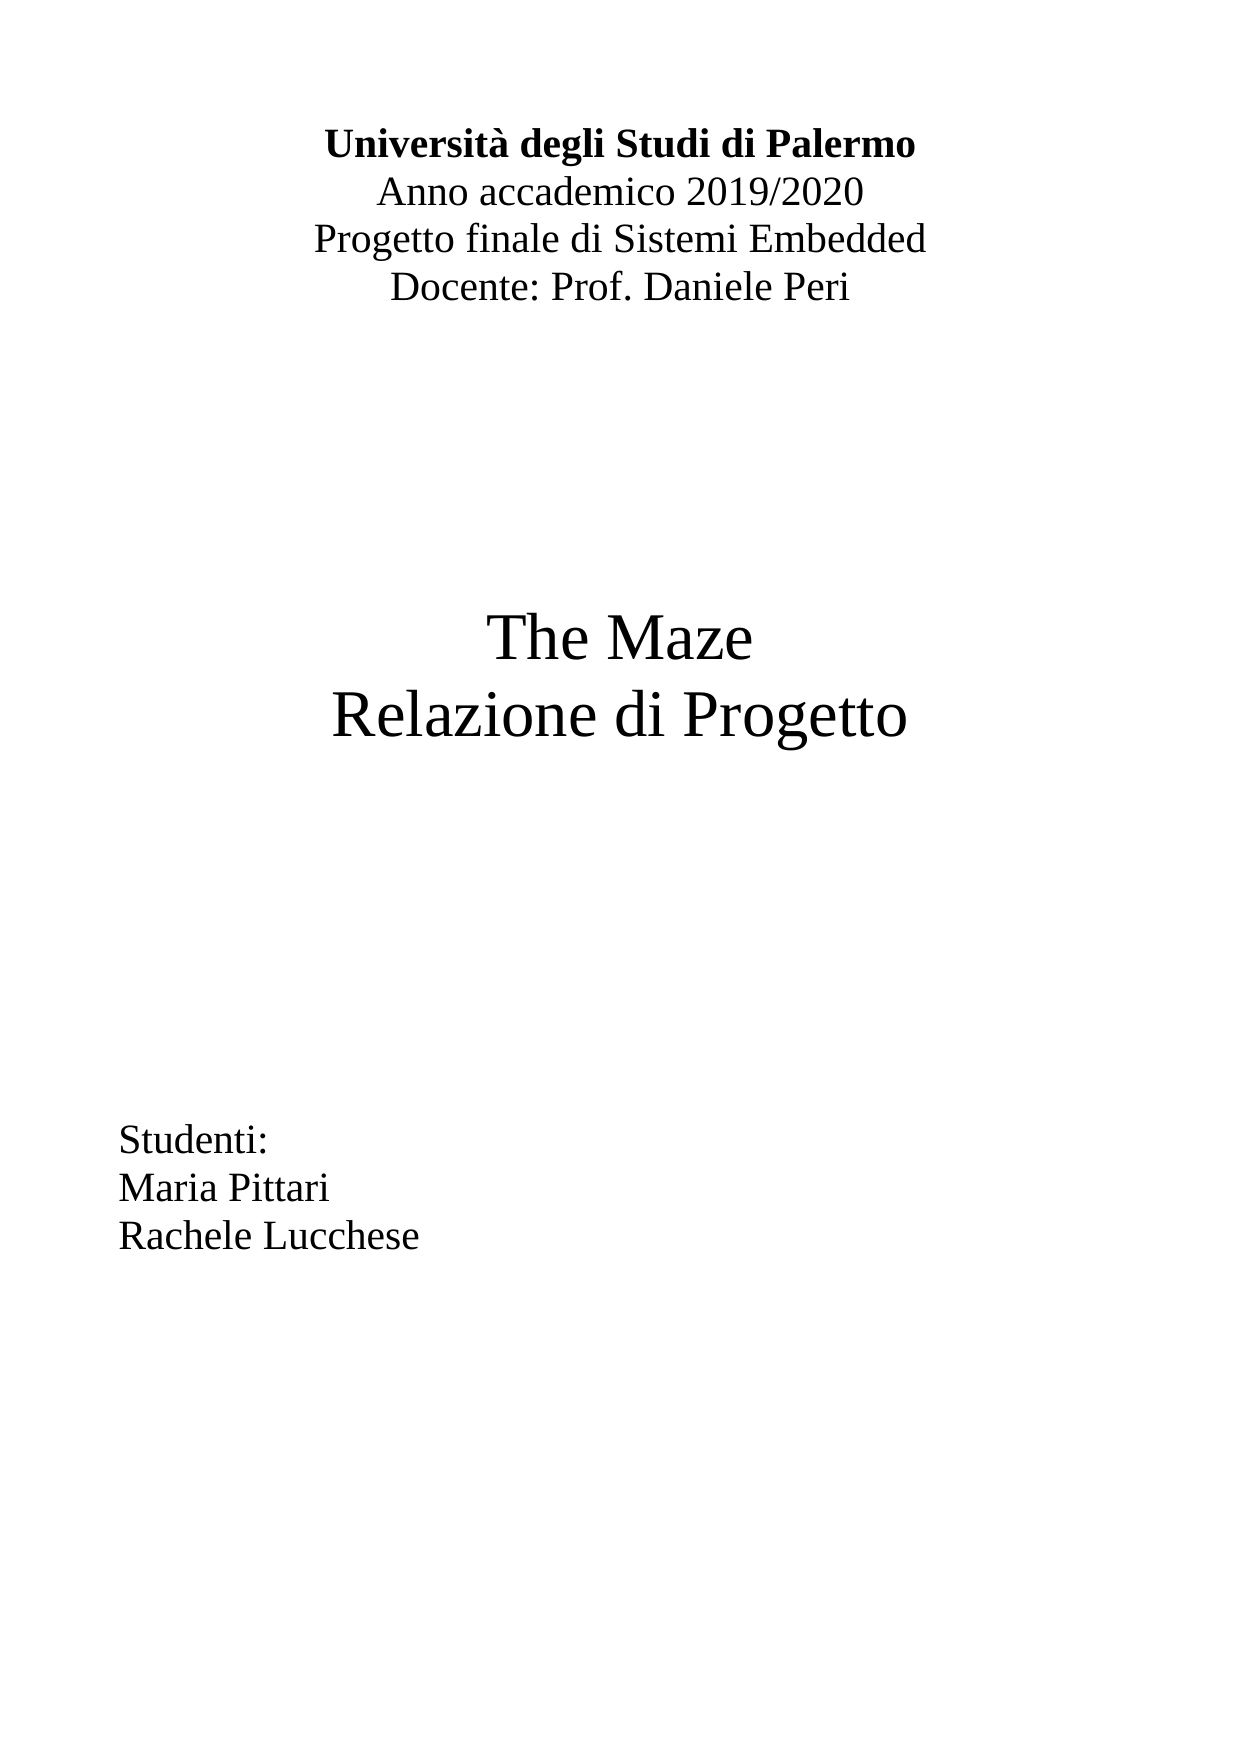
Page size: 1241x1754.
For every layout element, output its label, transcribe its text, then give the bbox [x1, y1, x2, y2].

text Anno accademico 2019/2020 [118, 166, 1122, 214]
text Maria Pittari [118, 1163, 1122, 1211]
text Università degli Studi di Palermo [118, 118, 1122, 166]
text Relazione di Progetto [118, 674, 1122, 751]
text Progetto finale di Sistemi Embedded [118, 214, 1122, 262]
text Docente: Prof. Daniele Peri [118, 262, 1122, 310]
text Studenti: [118, 1115, 1122, 1163]
text Rachele Lucchese [118, 1211, 1122, 1258]
text The Maze [118, 597, 1122, 674]
